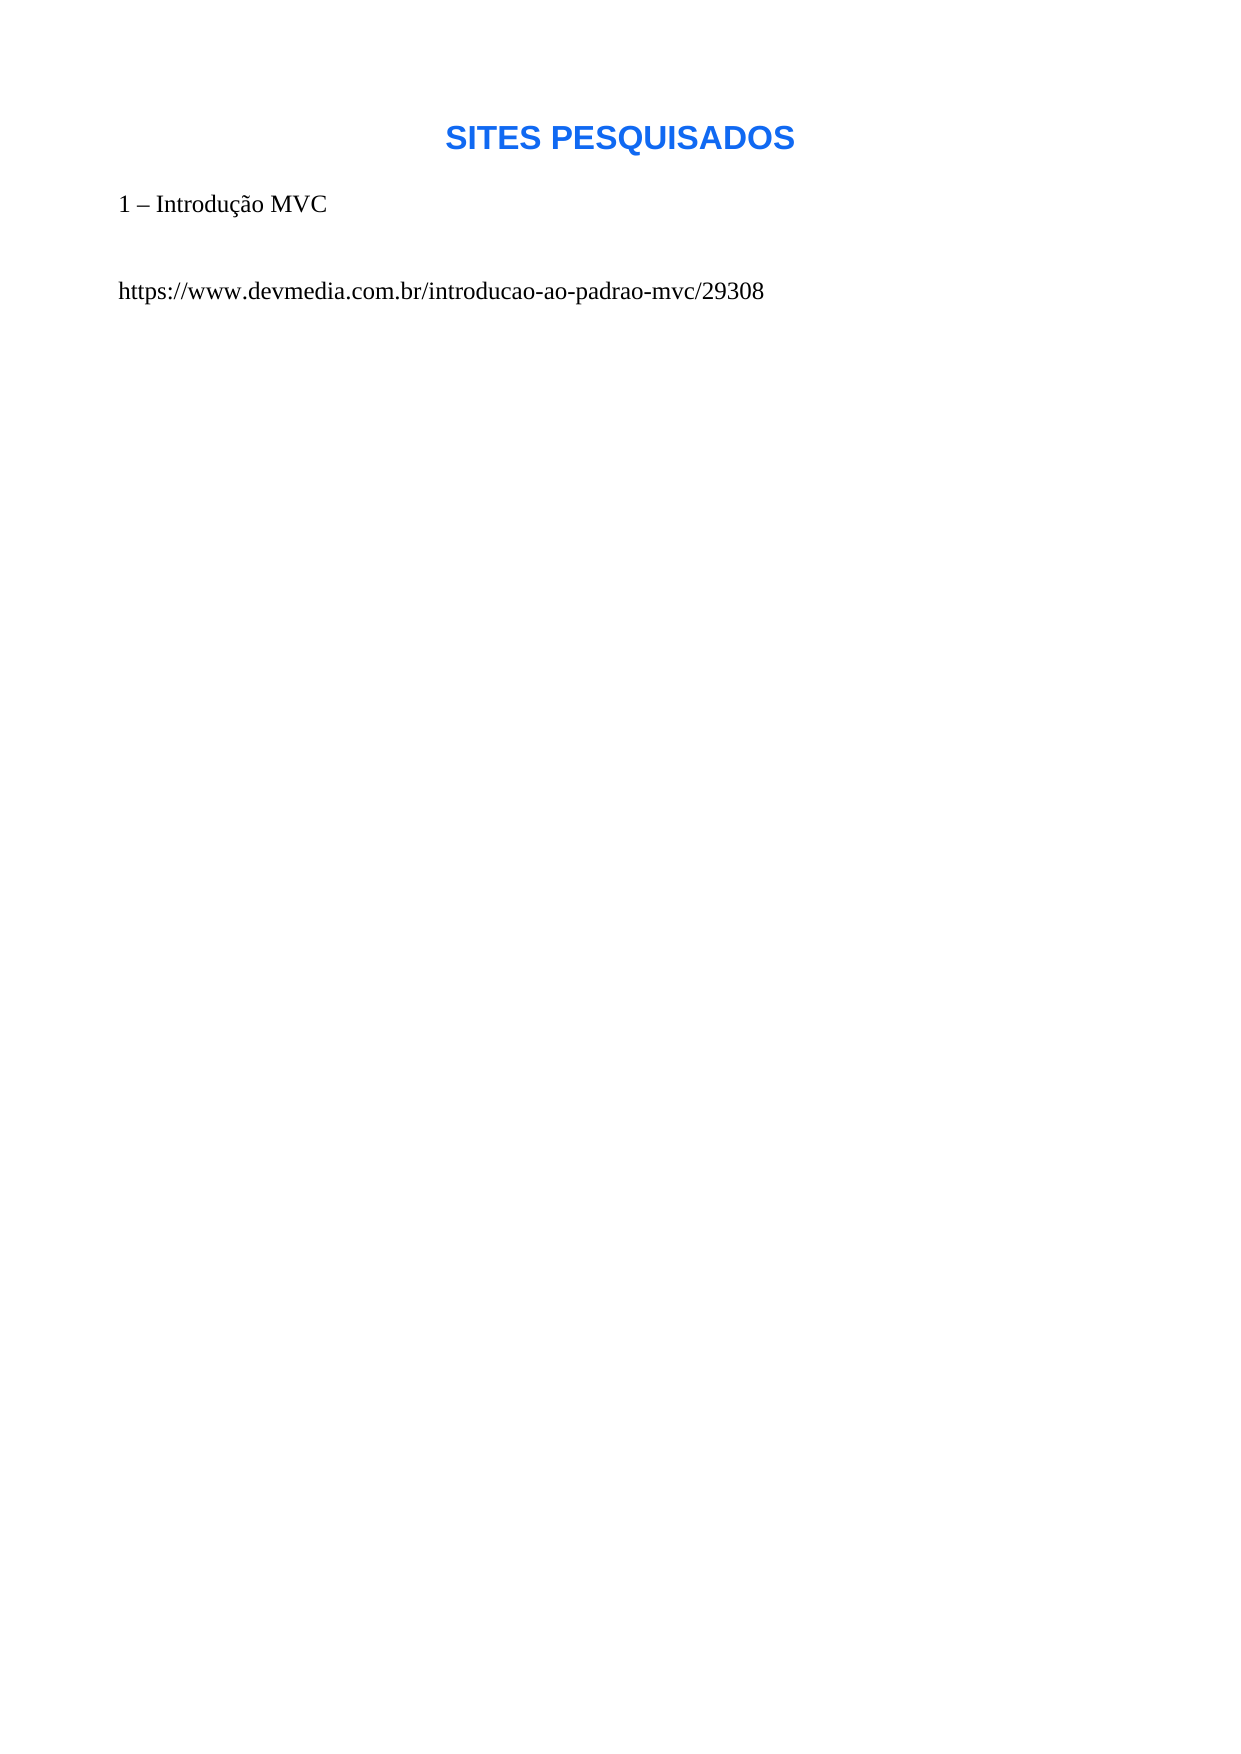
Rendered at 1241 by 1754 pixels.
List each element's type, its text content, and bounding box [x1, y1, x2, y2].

text 1 – Introdução MVC [118, 189, 1122, 218]
title SITES PESQUISADOS [118, 118, 1122, 157]
text https://www.devmedia.com.br/introducao-ao-padrao-mvc/29308 [118, 276, 1122, 304]
